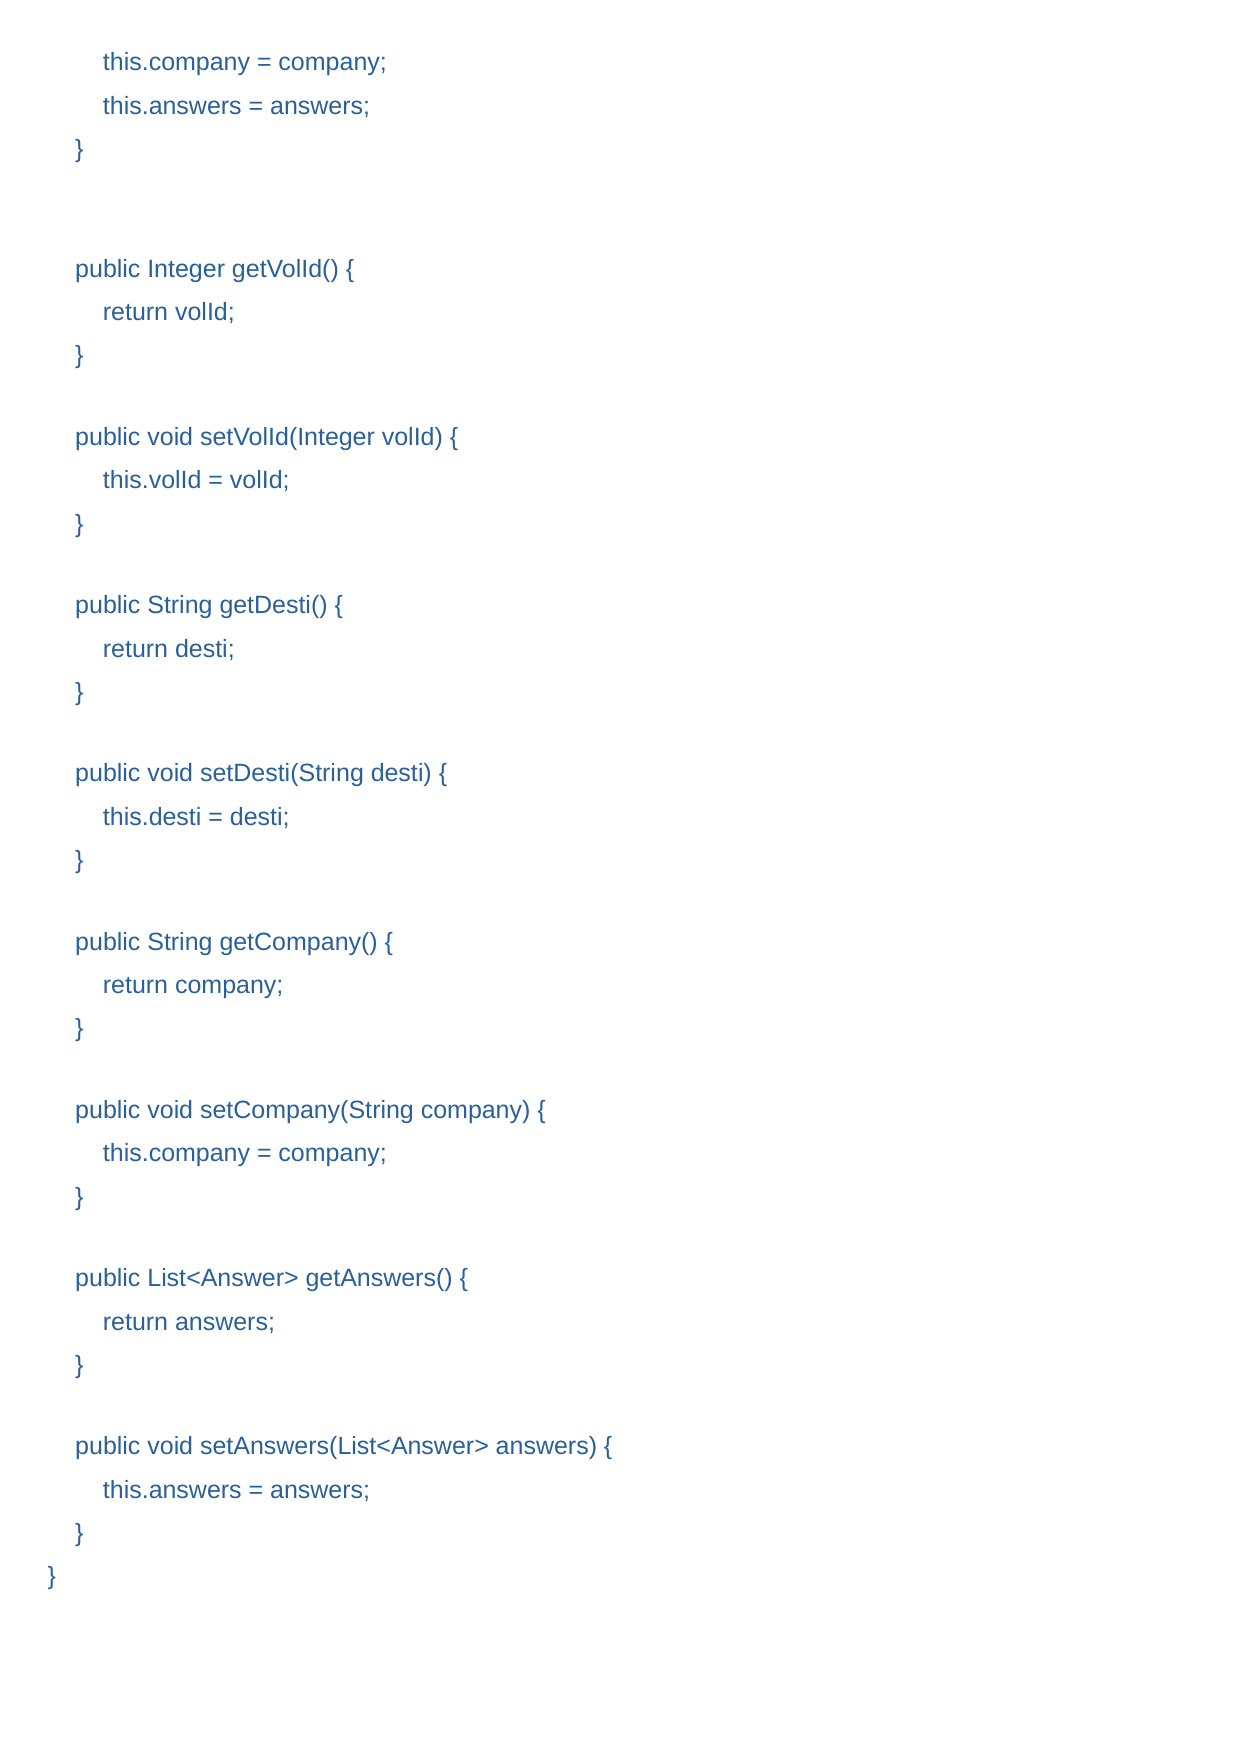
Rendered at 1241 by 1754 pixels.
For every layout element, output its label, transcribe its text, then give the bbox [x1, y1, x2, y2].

text } [47, 845, 1193, 874]
text public void setAnswers(List<Answer> answers) { [47, 1431, 1193, 1460]
text return desti; [47, 633, 1193, 662]
text } [47, 509, 1193, 537]
text this.desti = desti; [47, 802, 1193, 831]
text return company; [47, 970, 1193, 999]
text this.volId = volId; [47, 465, 1193, 494]
text return volId; [47, 297, 1193, 326]
text public String getCompany() { [47, 927, 1193, 955]
text return answers; [47, 1306, 1193, 1335]
text public List<Answer> getAnswers() { [47, 1263, 1193, 1292]
text } [47, 1182, 1193, 1210]
text public String getDesti() { [47, 590, 1193, 619]
text } [47, 1350, 1193, 1378]
text public Integer getVolId() { [47, 254, 1193, 282]
text } [47, 1561, 1193, 1590]
text } [47, 134, 1193, 163]
text this.company = company; [47, 47, 1193, 76]
text public void setDesti(String desti) { [47, 758, 1193, 787]
text public void setVolId(Integer volId) { [47, 422, 1193, 451]
text this.answers = answers; [47, 91, 1193, 119]
text public void setCompany(String company) { [47, 1095, 1193, 1124]
text } [47, 677, 1193, 706]
text } [47, 1013, 1193, 1042]
text } [47, 1518, 1193, 1547]
text } [47, 340, 1193, 369]
text this.company = company; [47, 1138, 1193, 1167]
text this.answers = answers; [47, 1475, 1193, 1503]
